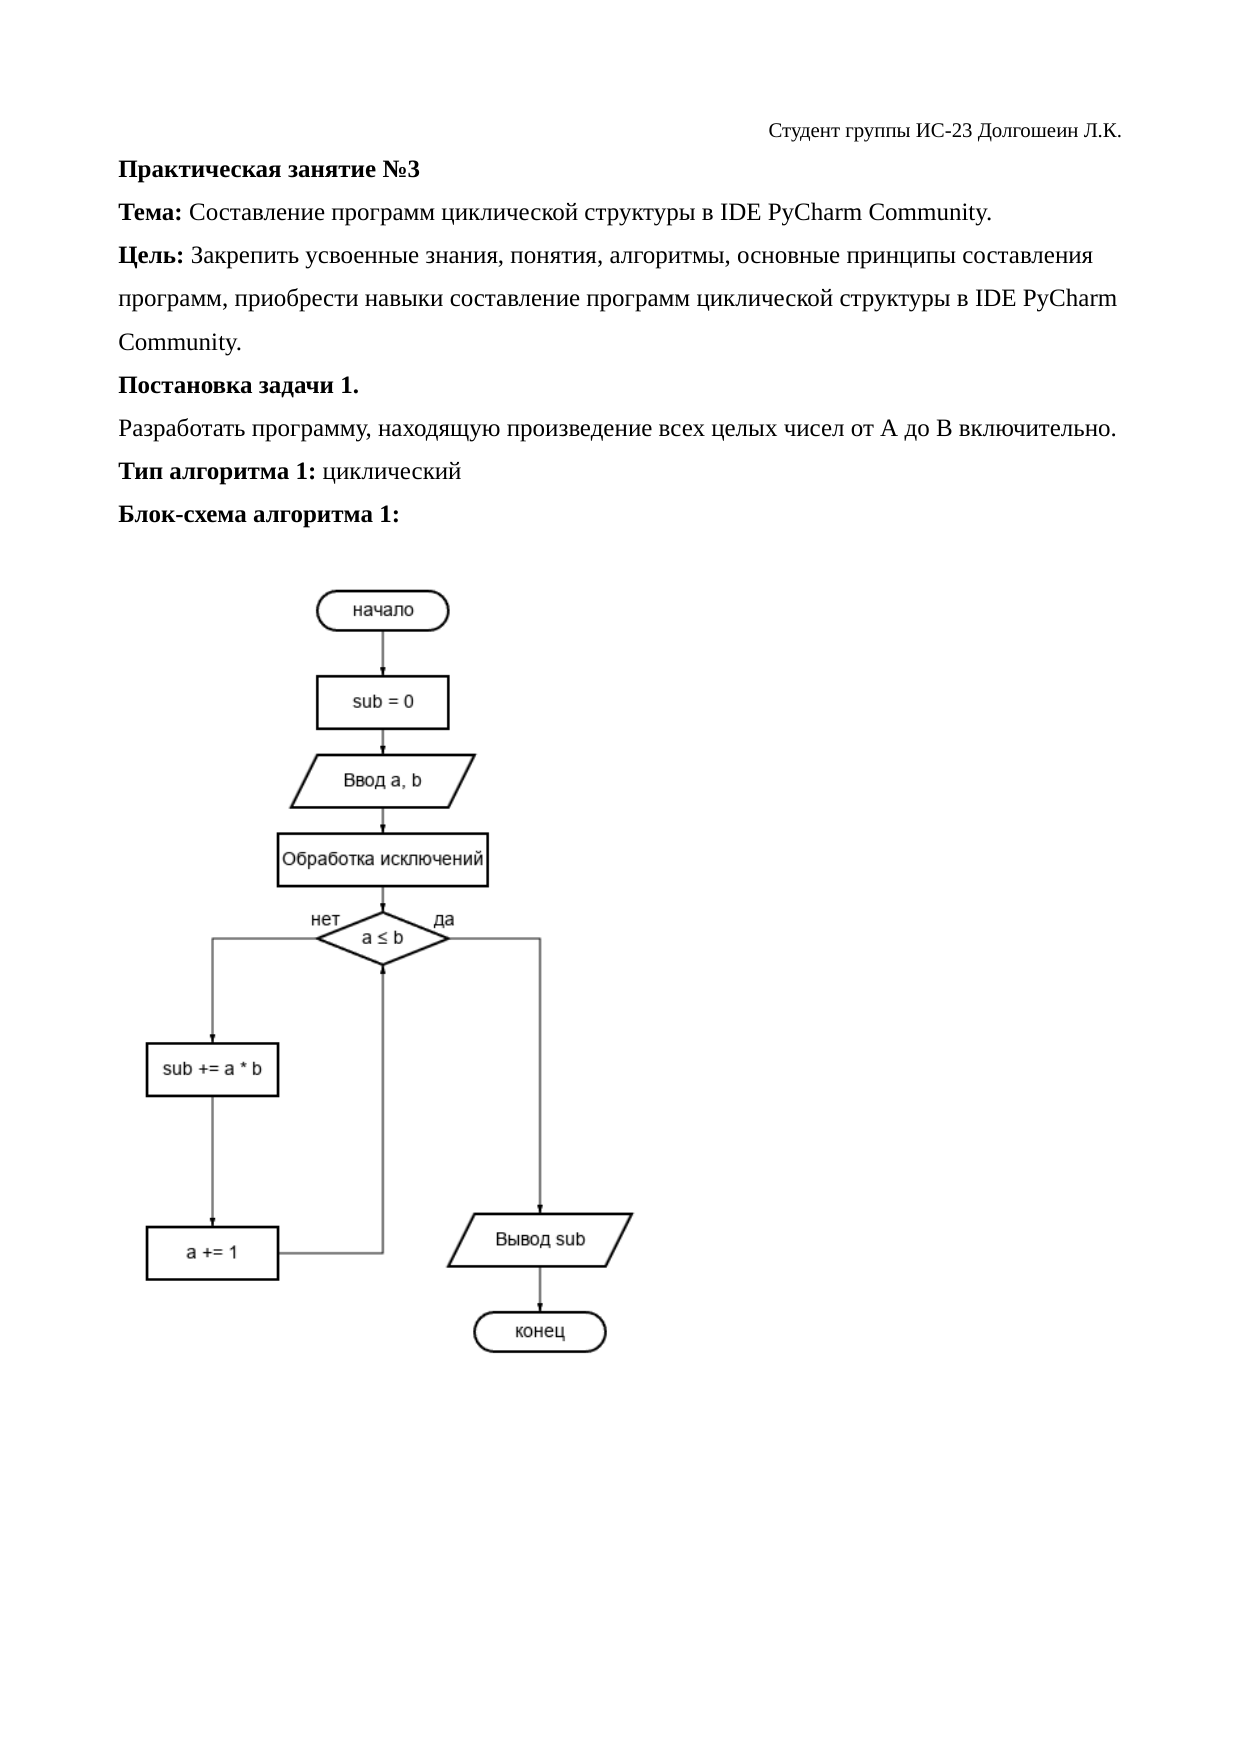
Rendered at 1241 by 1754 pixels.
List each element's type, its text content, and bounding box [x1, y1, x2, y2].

text Цель: Закрепить усвоенные знания, понятия, алгоритмы, основные принципы составления программ, приобрести навыки составление программ циклической структуры в IDE PyCharm Community. [118, 240, 1122, 355]
picture [121, 565, 645, 1378]
text Тема: Составление программ циклической структуры в IDE PyCharm Community. [118, 197, 1122, 226]
text Постановка задачи 1. [118, 370, 1122, 398]
text Блок-схема алгоритма 1: [118, 499, 1122, 528]
text Студент группы ИС-23 Долгошеин Л.К. [118, 118, 1122, 142]
text Практическая занятие №3 [118, 154, 1122, 183]
text Разработать программу, находящую произведение всех целых чисел от А до В включительно. [118, 413, 1122, 442]
text Тип алгоритма 1: циклический [118, 456, 1122, 485]
